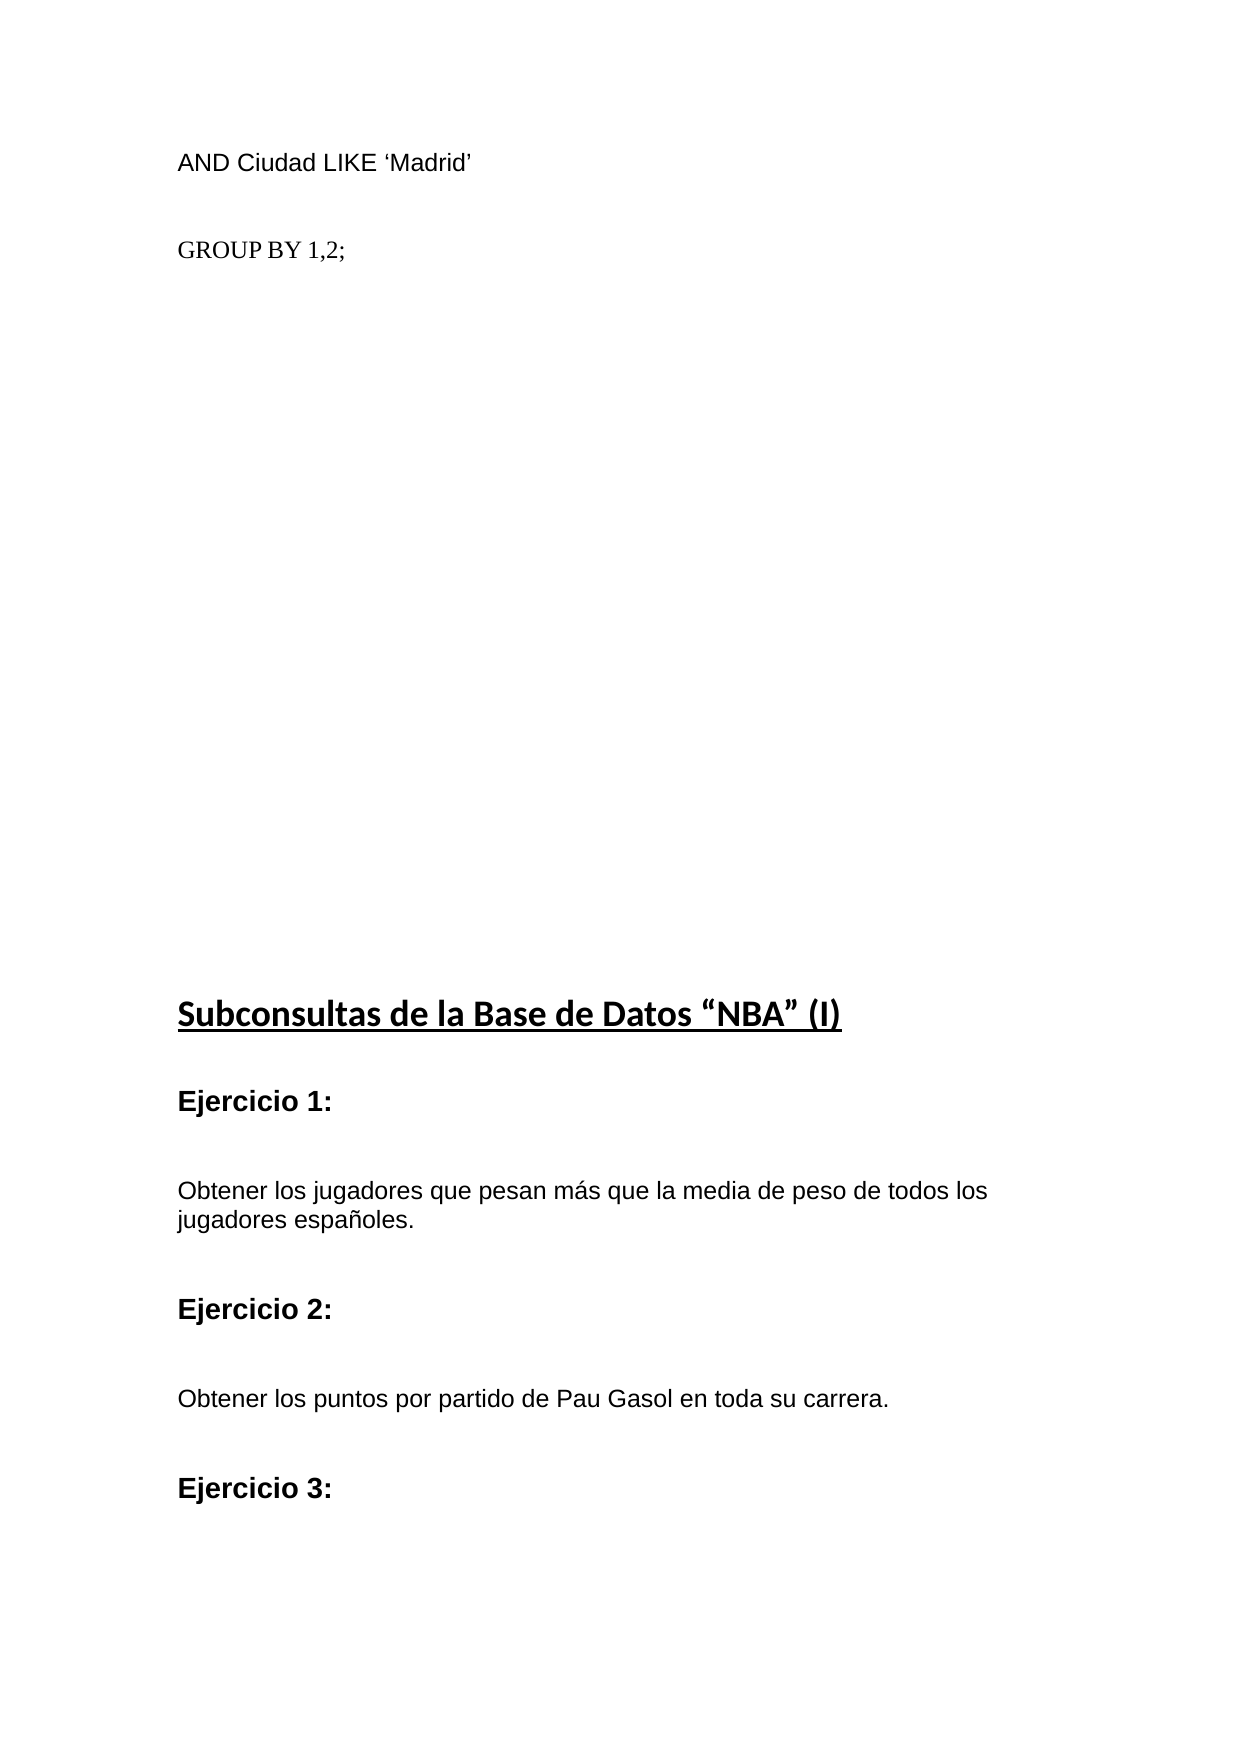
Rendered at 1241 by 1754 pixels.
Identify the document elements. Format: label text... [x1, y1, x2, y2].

text Ejercicio 3: [177, 1471, 1063, 1505]
text AND Ciudad LIKE ‘Madrid’ [177, 148, 1063, 176]
text Subconsultas de la Base de Datos “NBA” (I) [177, 990, 1063, 1036]
text Obtener los puntos por partido de Pau Gasol en toda su carrera. [177, 1384, 1063, 1413]
text GROUP BY 1,2; [177, 235, 1063, 263]
text Ejercicio 2: [177, 1292, 1063, 1326]
text Ejercicio 1: [177, 1084, 1063, 1118]
text Obtener los jugadores que pesan más que la media de peso de todos los jugadores españoles. [177, 1176, 1063, 1234]
